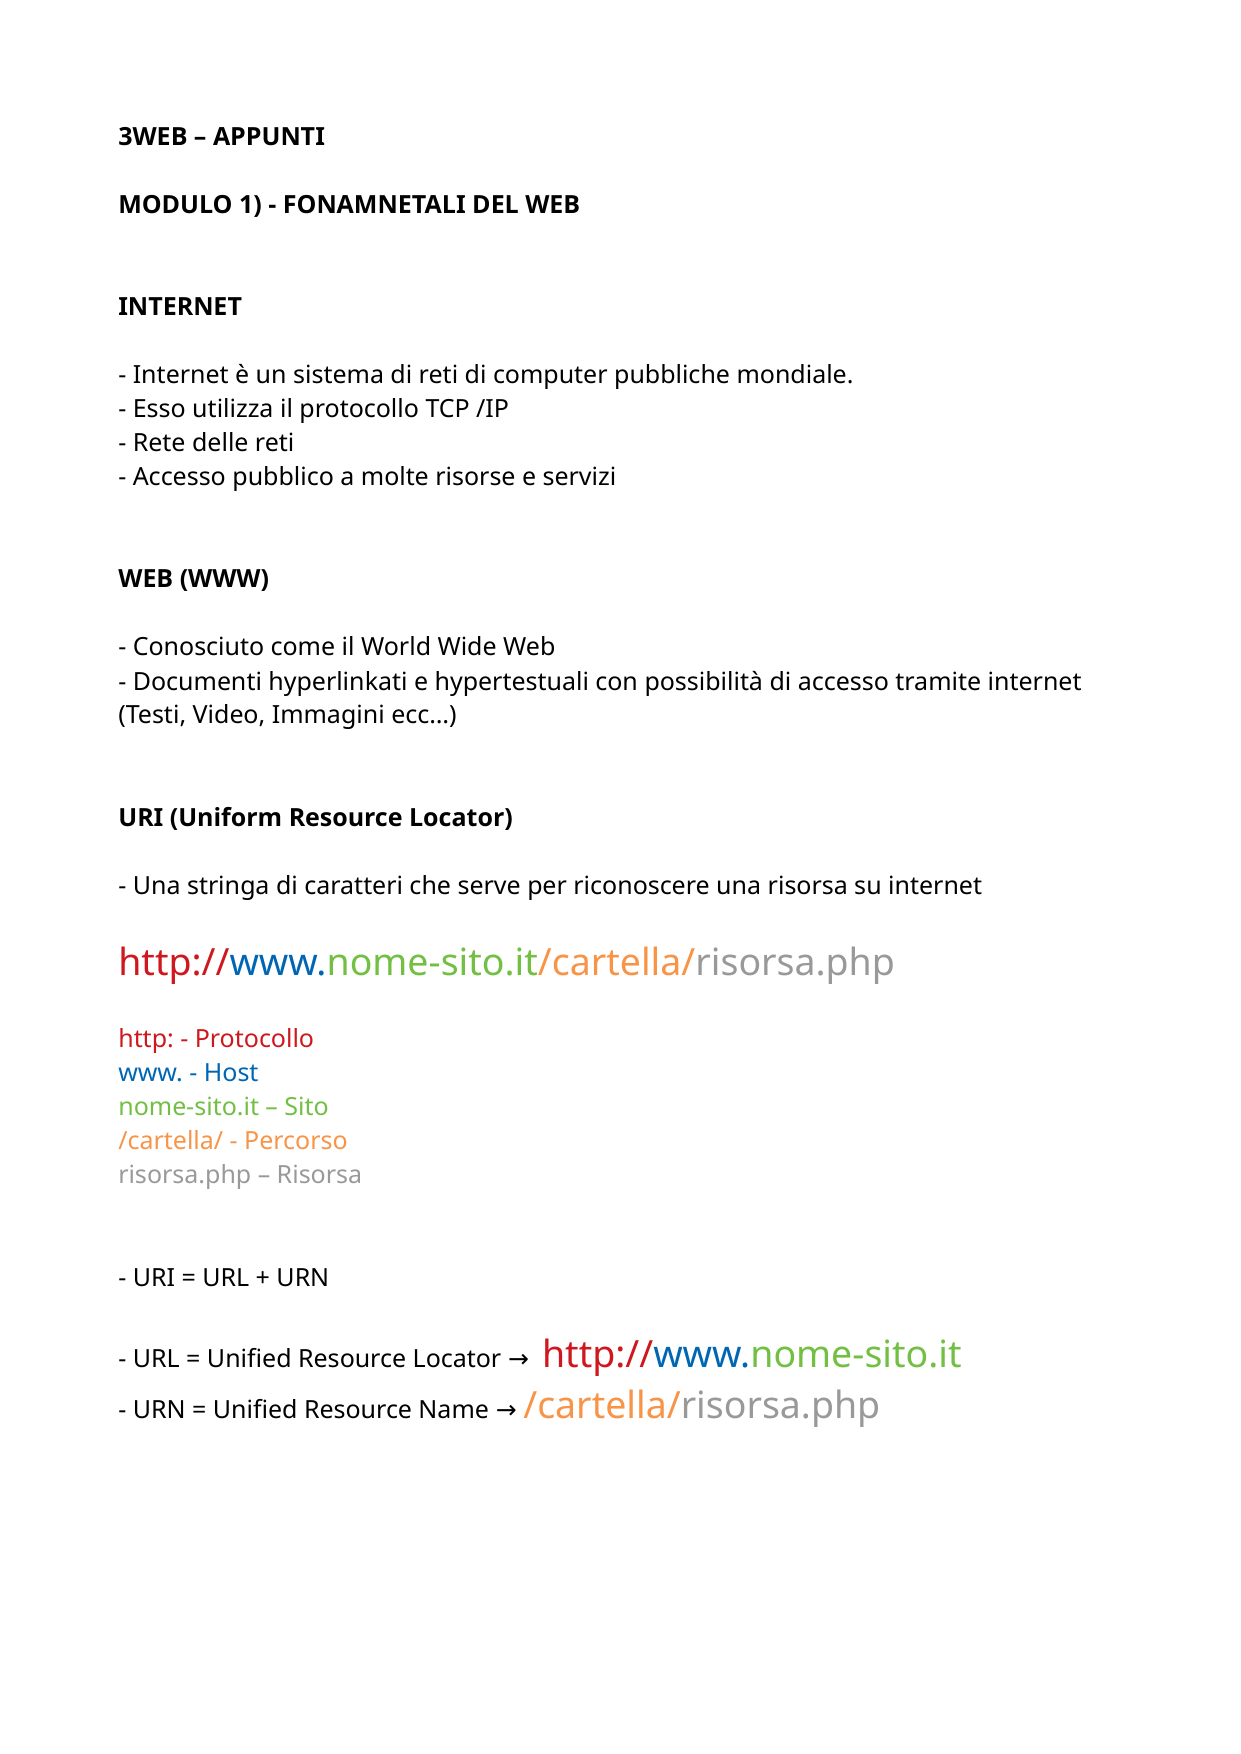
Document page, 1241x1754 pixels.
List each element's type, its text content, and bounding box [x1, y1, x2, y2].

text http://www.nome-sito.it/cartella/risorsa.php [118, 936, 1122, 987]
text - Internet è un sistema di reti di computer pubbliche mondiale. [118, 357, 1122, 391]
text - Una stringa di caratteri che serve per riconoscere una risorsa su internet [118, 867, 1122, 902]
text INTERNET [118, 288, 1122, 322]
text WEB (WWW) [118, 561, 1122, 595]
text - URI = URL + URN [118, 1259, 1122, 1293]
text - Rete delle reti [118, 425, 1122, 459]
text /cartella/ - Percorso [118, 1123, 1122, 1157]
text - Accesso pubblico a molte risorse e servizi [118, 459, 1122, 493]
text - Documenti hyperlinkati e hypertestuali con possibilità di accesso tramite internet (Testi, Video, Immagini ecc…) [118, 663, 1122, 731]
text MODULO 1) - FONAMNETALI DEL WEB [118, 186, 1122, 220]
text - Conosciuto come il World Wide Web [118, 629, 1122, 663]
text www. - Host [118, 1055, 1122, 1089]
text - URN = Unified Resource Name → /cartella/risorsa.php [118, 1378, 1122, 1429]
text nome-sito.it – Sito [118, 1089, 1122, 1123]
text risorsa.php – Risorsa [118, 1157, 1122, 1191]
text URI (Uniform Resource Locator) [118, 799, 1122, 833]
text http: - Protocollo [118, 1021, 1122, 1055]
text - URL = Unified Resource Locator → http://www.nome-sito.it [118, 1327, 1122, 1378]
text 3WEB – APPUNTI [118, 118, 1122, 152]
text - Esso utilizza il protocollo TCP /IP [118, 391, 1122, 425]
